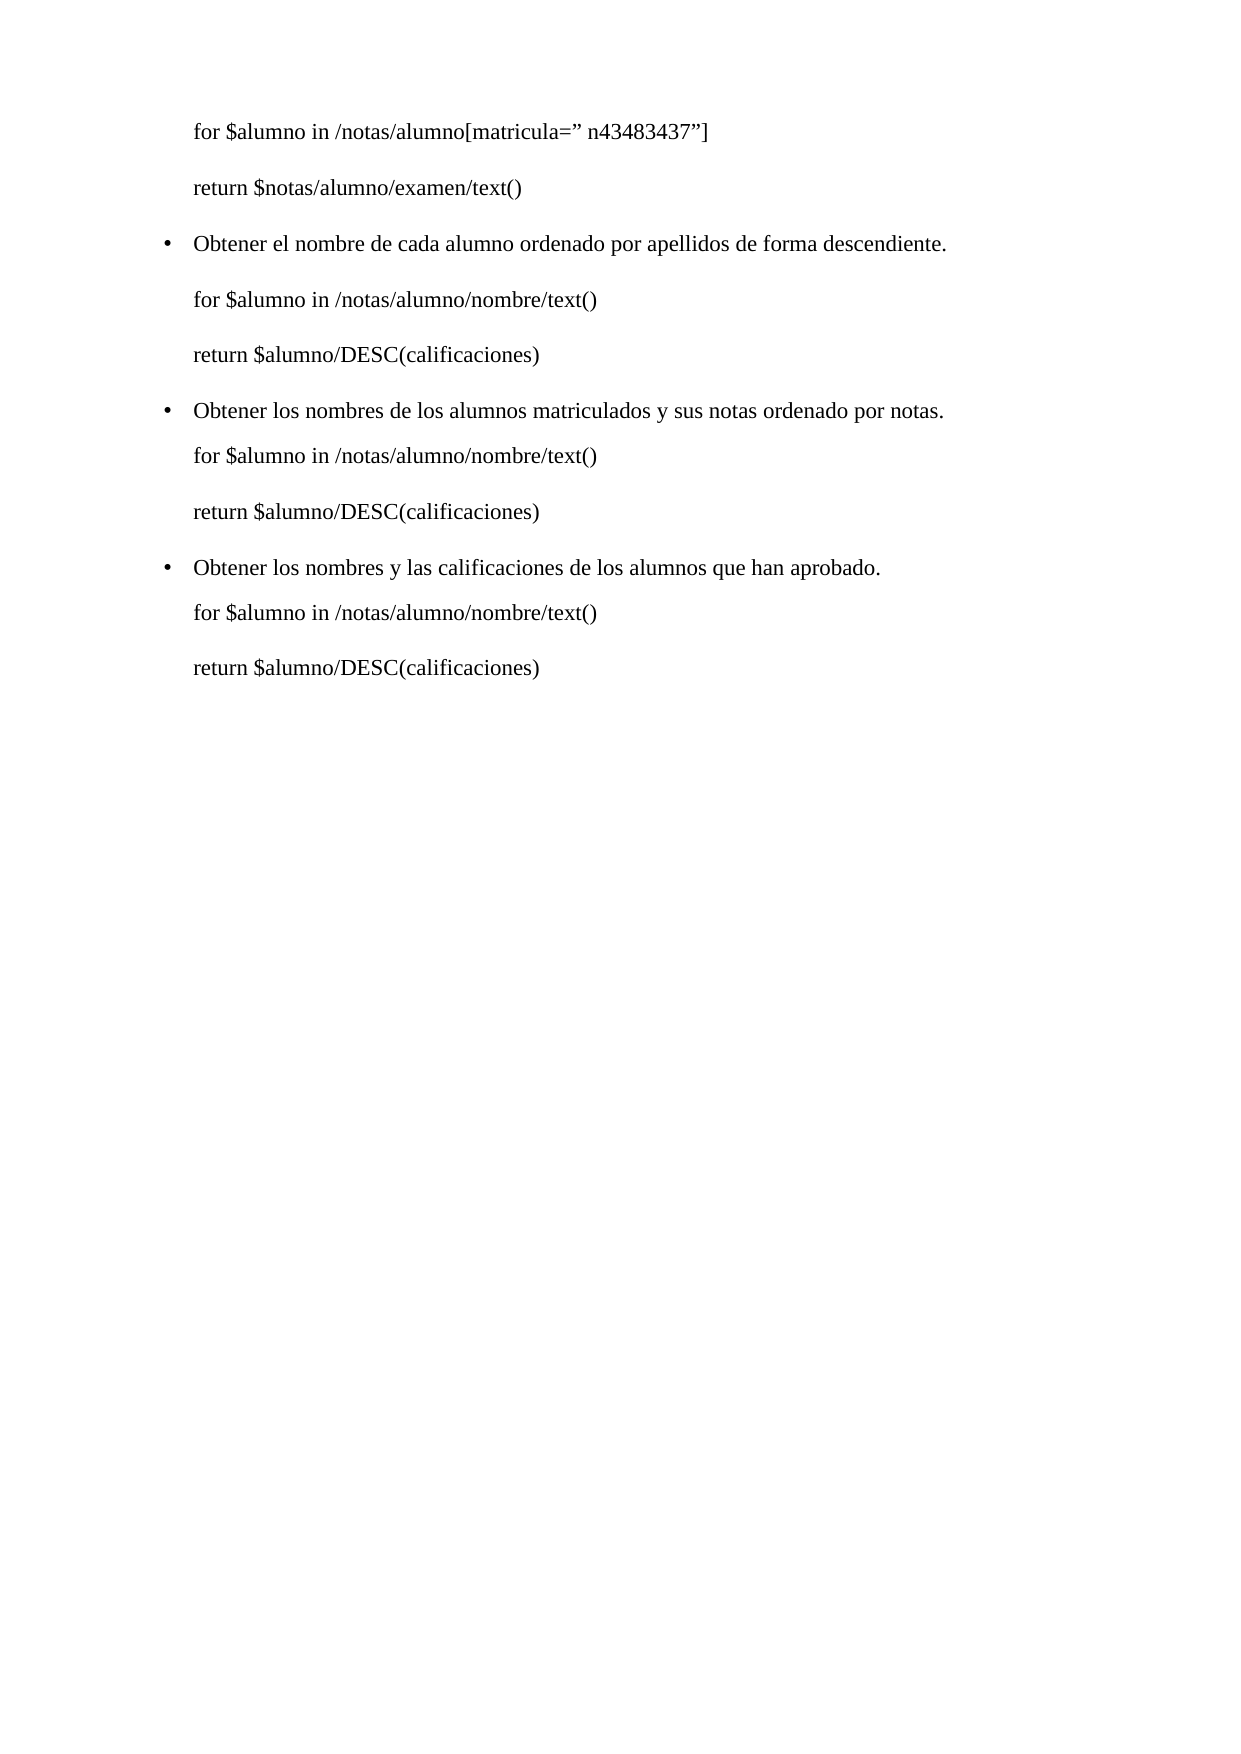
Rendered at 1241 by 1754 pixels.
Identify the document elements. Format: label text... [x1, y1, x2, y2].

list for $alumno in /notas/alumno/nombre/text() [164, 598, 1122, 625]
list return $alumno/DESC(calificaciones) [164, 654, 1122, 681]
list Obtener el nombre de cada alumno ordenado por apellidos de forma descendiente. [164, 230, 1122, 256]
list return $alumno/DESC(calificaciones) [164, 498, 1122, 524]
list Obtener los nombres y las calificaciones de los alumnos que han aprobado. [164, 554, 1122, 580]
list for $alumno in /notas/alumno/nombre/text() [164, 442, 1122, 468]
list Obtener los nombres de los alumnos matriculados y sus notas ordenado por notas. [164, 397, 1122, 424]
list for $alumno in /notas/alumno[matricula=” n43483437”] [164, 118, 1122, 144]
list return $notas/alumno/examen/text() [164, 174, 1122, 200]
list for $alumno in /notas/alumno/nombre/text() [164, 286, 1122, 312]
list return $alumno/DESC(calificaciones) [164, 341, 1122, 368]
